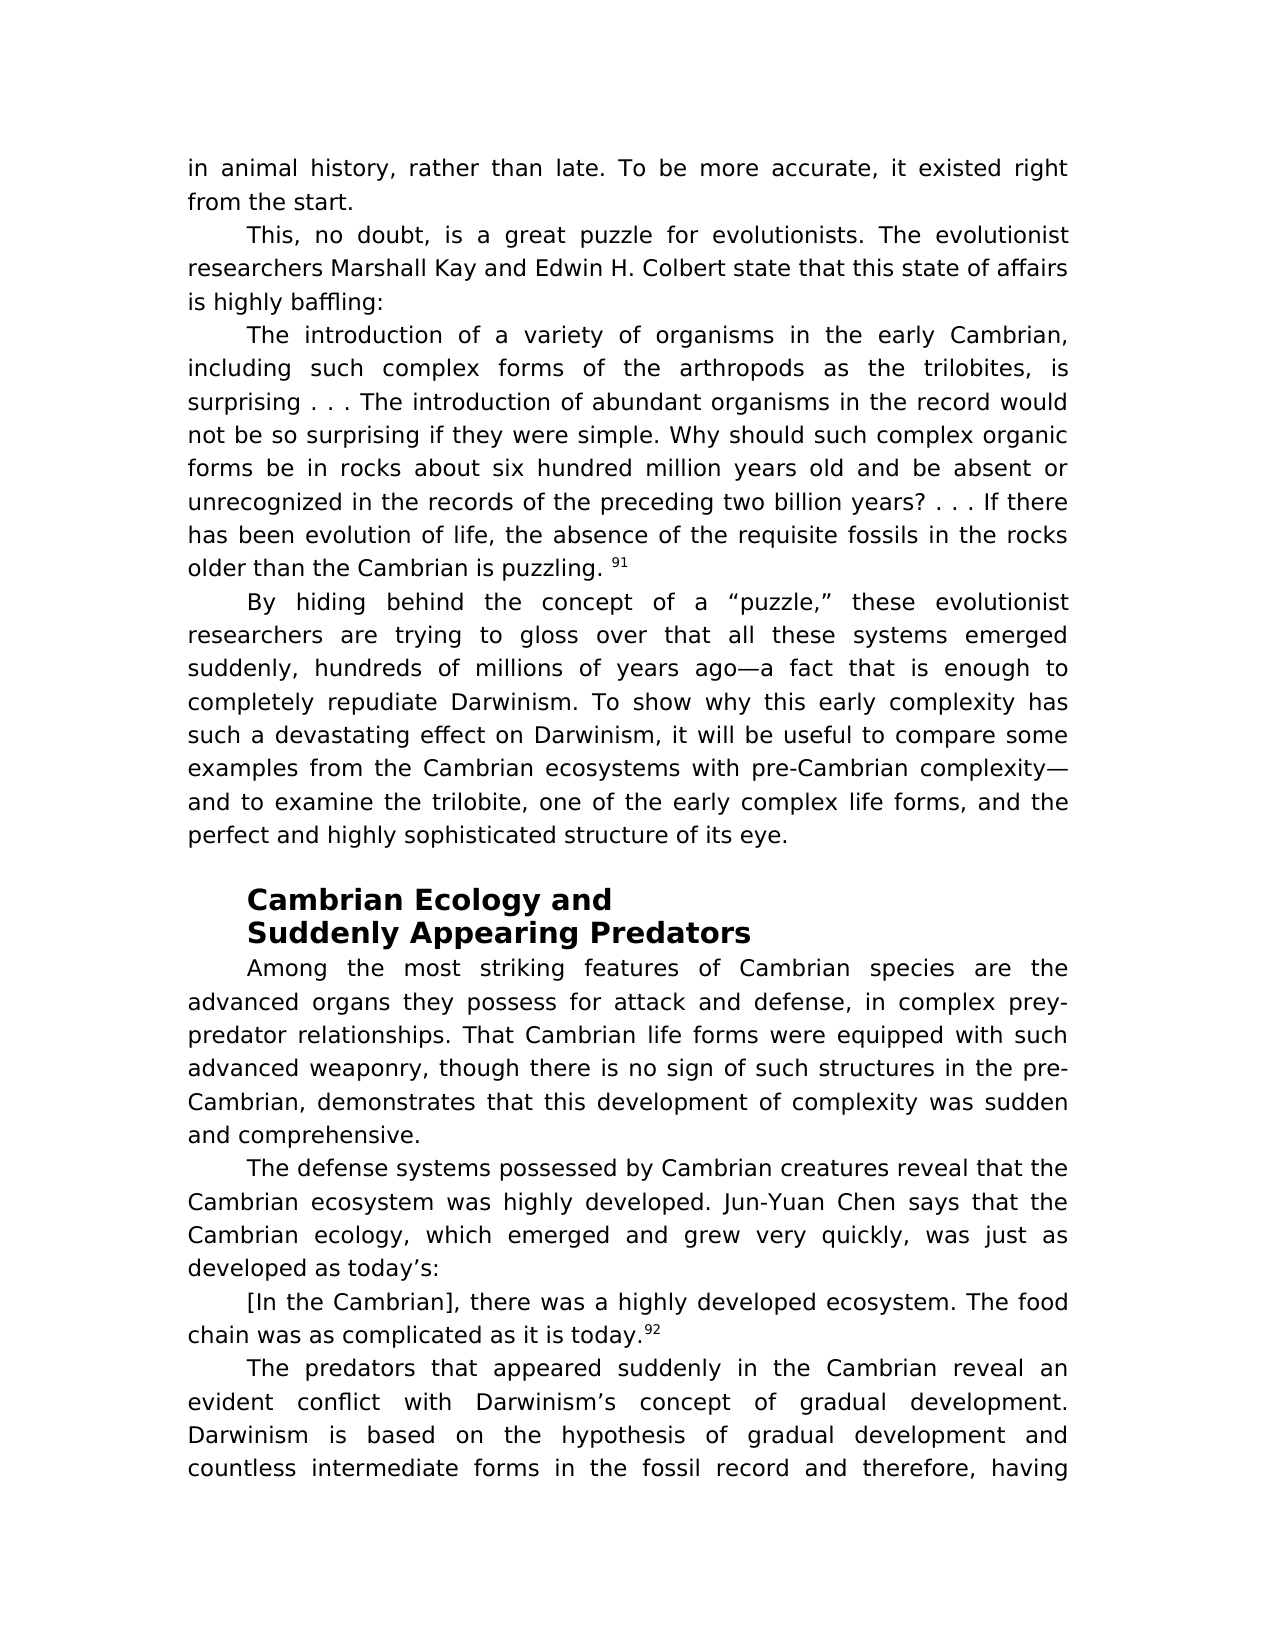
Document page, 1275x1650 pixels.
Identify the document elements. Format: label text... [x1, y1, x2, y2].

text Cambrian Ecology and [187, 883, 1070, 917]
text The predators that appeared suddenly in the Cambrian reveal an evident conflict with Darwinism’s concept of gradual development. Darwinism is based on the hypothesis of gradual development and countless intermediate forms in the fossil record and therefore, having [187, 1350, 1070, 1483]
text [In the Cambrian], there was a highly developed ecosystem. The food chain was as complicated as it is today.92 [187, 1283, 1070, 1350]
text Suddenly Appearing Predators [187, 917, 1070, 950]
text in animal history, rather than late. To be more accurate, it existed right from the start. [187, 150, 1070, 217]
text The introduction of a variety of organisms in the early Cambrian, including such complex forms of the arthropods as the trilobites, is surprising . . . The introduction of abundant organisms in the record would not be so surprising if they were simple. Why should such complex organic forms be in rocks about six hundred million years old and be absent or unrecognized in the records of the preceding two billion years? . . . If there has been evolution of life, the absence of the requisite fossils in the rocks older than the Cambrian is puzzling. 91 [187, 317, 1070, 583]
text The defense systems possessed by Cambrian creatures reveal that the Cambrian ecosystem was highly developed. Jun-Yuan Chen says that the Cambrian ecology, which emerged and grew very quickly, was just as developed as today’s: [187, 1150, 1070, 1283]
text This, no doubt, is a great puzzle for evolutionists. The evolutionist researchers Marshall Kay and Edwin H. Colbert state that this state of affairs is highly baffling: [187, 217, 1070, 317]
text Among the most striking features of Cambrian species are the advanced organs they possess for attack and defense, in complex prey-predator relationships. That Cambrian life forms were equipped with such advanced weaponry, though there is no sign of such structures in the pre-Cambrian, demonstrates that this development of complexity was sudden and comprehensive. [187, 950, 1070, 1150]
text By hiding behind the concept of a “puzzle,” these evolutionist researchers are trying to gloss over that all these systems emerged suddenly, hundreds of millions of years ago—a fact that is enough to completely repudiate Darwinism. To show why this early complexity has such a devastating effect on Darwinism, it will be useful to compare some examples from the Cambrian ecosystems with pre-Cambrian complexity—and to examine the trilobite, one of the early complex life forms, and the perfect and highly sophisticated structure of its eye. [187, 583, 1070, 850]
